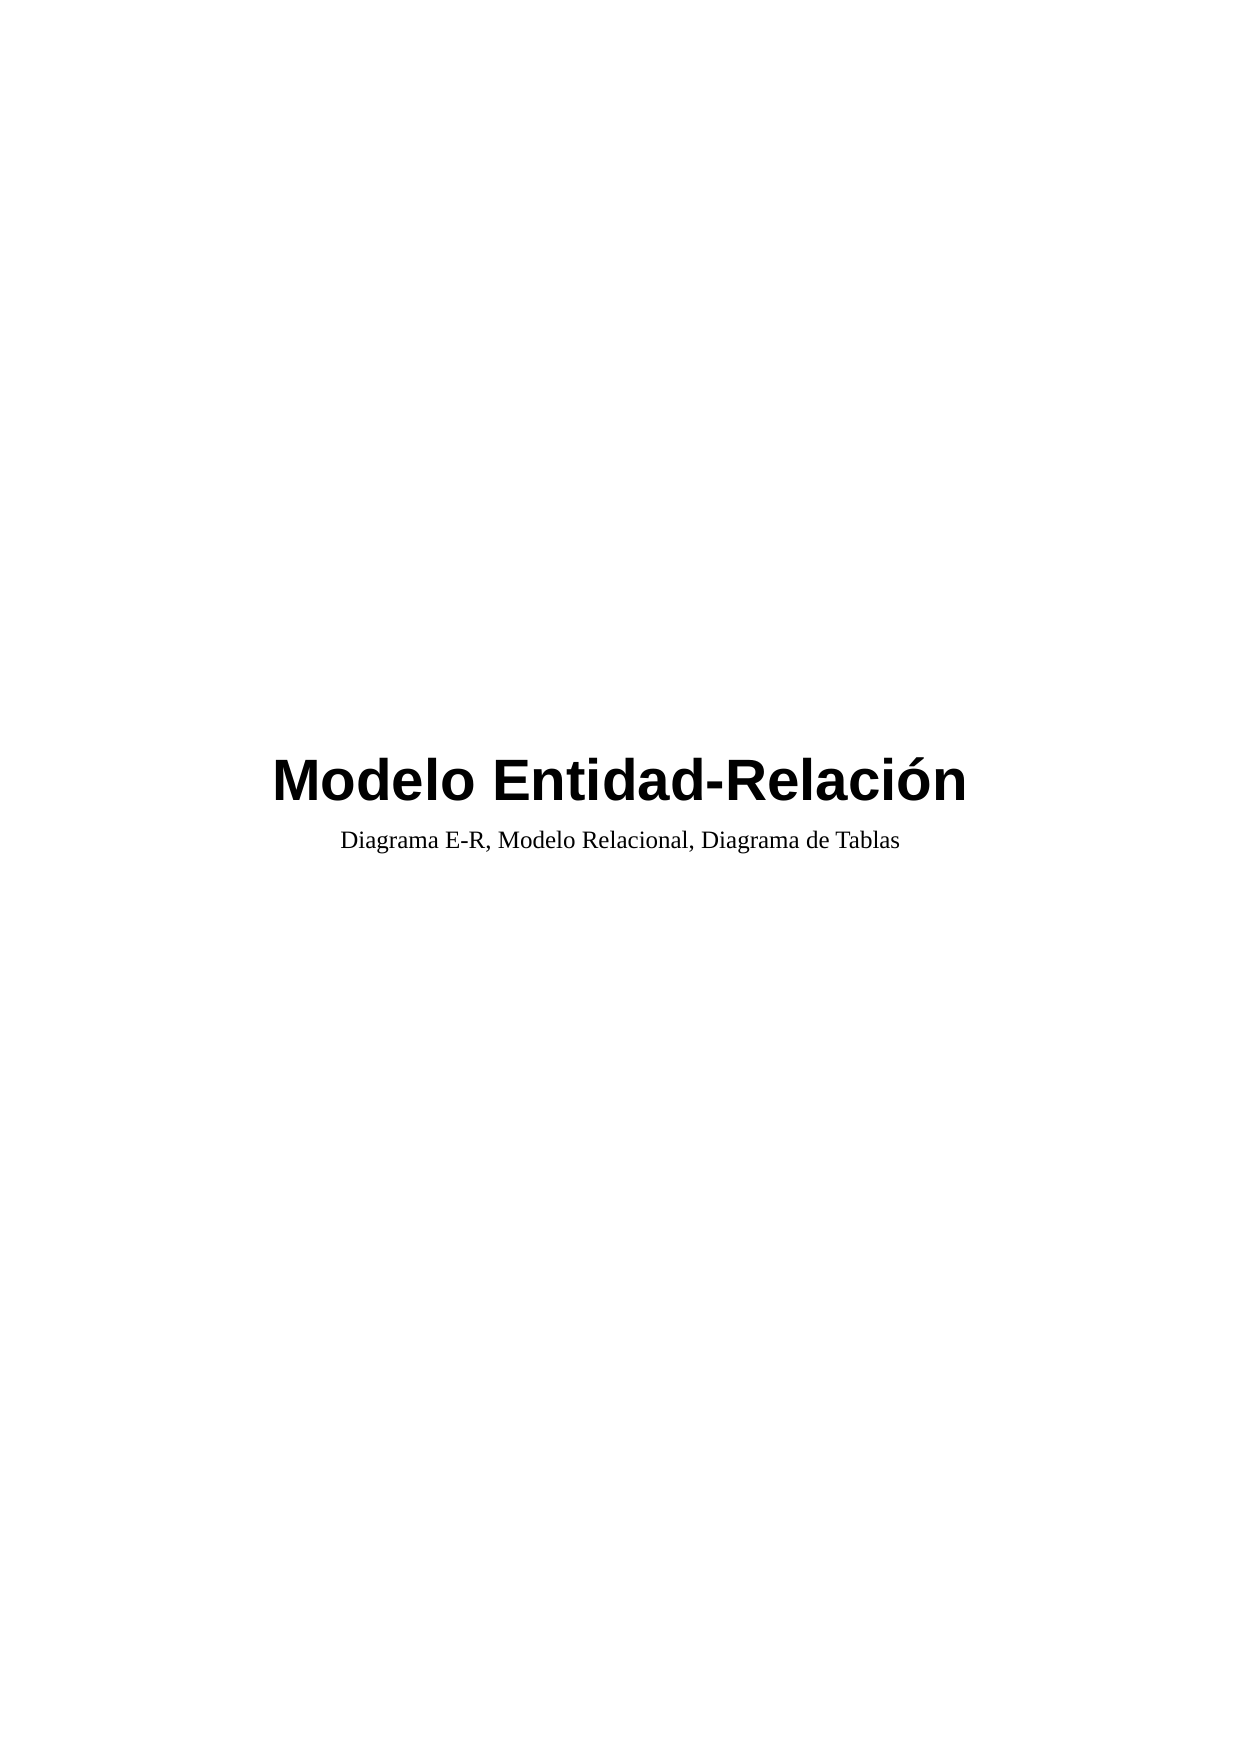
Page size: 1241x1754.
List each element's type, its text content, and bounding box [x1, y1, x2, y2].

text Diagrama E-R, Modelo Relacional, Diagrama de Tablas [118, 825, 1122, 854]
title Modelo Entidad-Relación [118, 746, 1122, 813]
